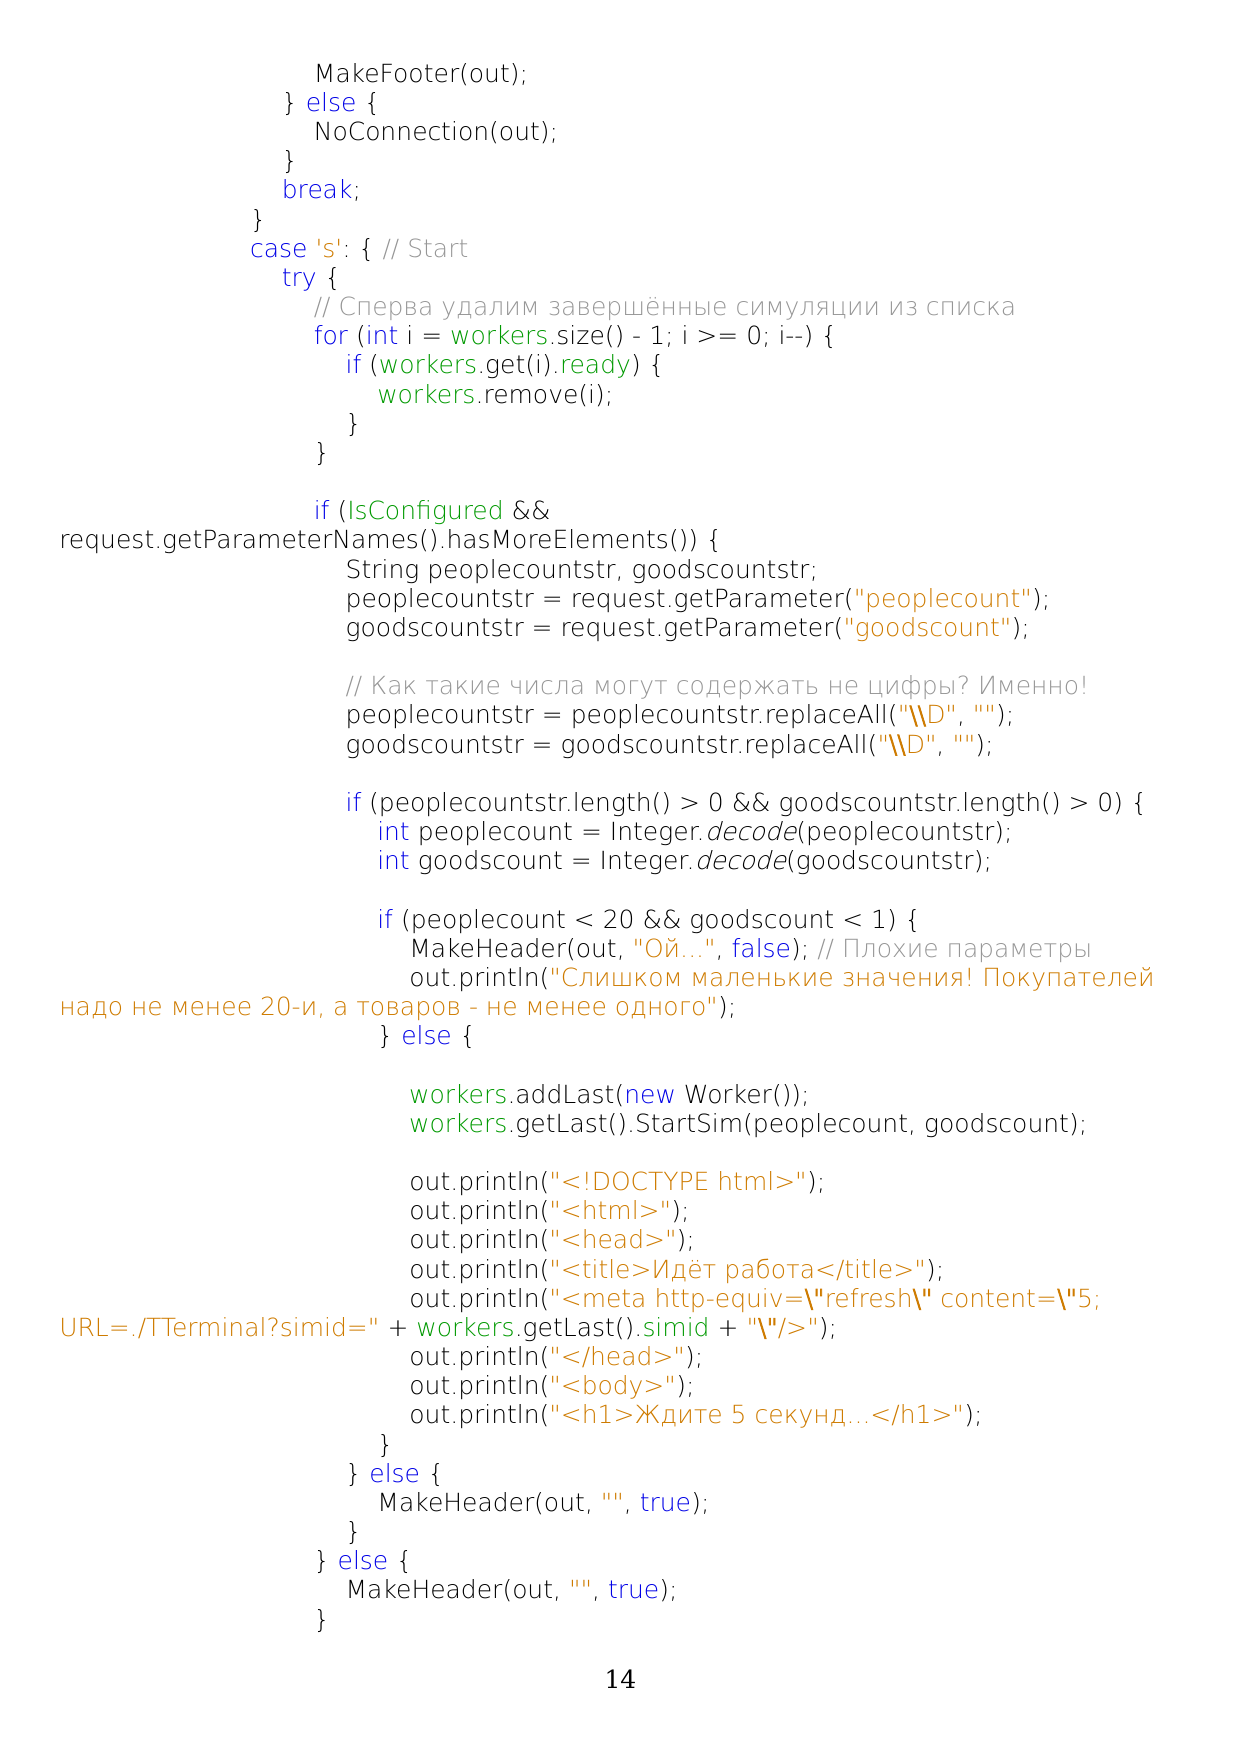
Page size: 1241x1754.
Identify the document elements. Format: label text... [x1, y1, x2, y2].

text out.println("</head>"); [59, 1342, 1181, 1372]
text if (IsConfigured && request.getParameterNames().hasMoreElements()) { [59, 497, 1181, 555]
text out.println("<body>"); [59, 1372, 1181, 1401]
text } [59, 409, 1181, 438]
text } [59, 1430, 1181, 1459]
text workers.getLast().StartSim(peoplecount, goodscount); [59, 1109, 1181, 1138]
text case 's': { // Start [59, 234, 1181, 263]
text out.println("<html>"); [59, 1197, 1181, 1226]
text // Сперва удалим завершённые симуляции из списка [59, 292, 1181, 322]
text MakeHeader(out, "Ой...", false); // Плохие параметры [59, 934, 1181, 963]
text goodscountstr = goodscountstr.replaceAll("\\D", ""); [59, 730, 1181, 759]
text } else { [59, 88, 1181, 117]
text try { [59, 263, 1181, 292]
text } else { [59, 1459, 1181, 1488]
text int goodscount = Integer.decode(goodscountstr); [59, 847, 1181, 876]
text out.println("<!DOCTYPE html>"); [59, 1167, 1181, 1197]
text out.println("<title>Идёт работа</title>"); [59, 1255, 1181, 1284]
text MakeFooter(out); [59, 59, 1181, 88]
text // Как такие числа могут содержать не цифры? Именно! [59, 672, 1181, 701]
text workers.addLast(new Worker()); [59, 1080, 1181, 1109]
text peoplecountstr = request.getParameter("peoplecount"); [59, 584, 1181, 613]
text if (peoplecountstr.length() > 0 && goodscountstr.length() > 0) { [59, 788, 1181, 817]
text peoplecountstr = peoplecountstr.replaceAll("\\D", ""); [59, 701, 1181, 730]
text } [59, 438, 1181, 467]
text break; [59, 176, 1181, 205]
text MakeHeader(out, "", true); [59, 1488, 1181, 1517]
text } [59, 147, 1181, 176]
text for (int i = workers.size() - 1; i >= 0; i--) { [59, 322, 1181, 351]
text } [59, 1605, 1181, 1634]
text } [59, 205, 1181, 234]
text out.println("<meta http-equiv=\"refresh\" content=\"5; URL=./TTerminal?simid=" + workers.getLast().simid + "\"/>"); [59, 1284, 1181, 1342]
text } else { [59, 1022, 1181, 1051]
text String peoplecountstr, goodscountstr; [59, 555, 1181, 584]
text workers.remove(i); [59, 380, 1181, 409]
text int peoplecount = Integer.decode(peoplecountstr); [59, 817, 1181, 847]
text } [59, 1517, 1181, 1547]
text out.println("<h1>Ждите 5 секунд...</h1>"); [59, 1401, 1181, 1430]
text MakeHeader(out, "", true); [59, 1576, 1181, 1605]
text out.println("<head>"); [59, 1226, 1181, 1255]
text NoConnection(out); [59, 117, 1181, 147]
text } else { [59, 1547, 1181, 1576]
text if (workers.get(i).ready) { [59, 351, 1181, 380]
text if (peoplecount < 20 && goodscount < 1) { [59, 905, 1181, 934]
text out.println("Слишком маленькие значения! Покупателей надо не менее 20-и, а товаров - не менее одного"); [59, 963, 1181, 1022]
text goodscountstr = request.getParameter("goodscount"); [59, 613, 1181, 642]
